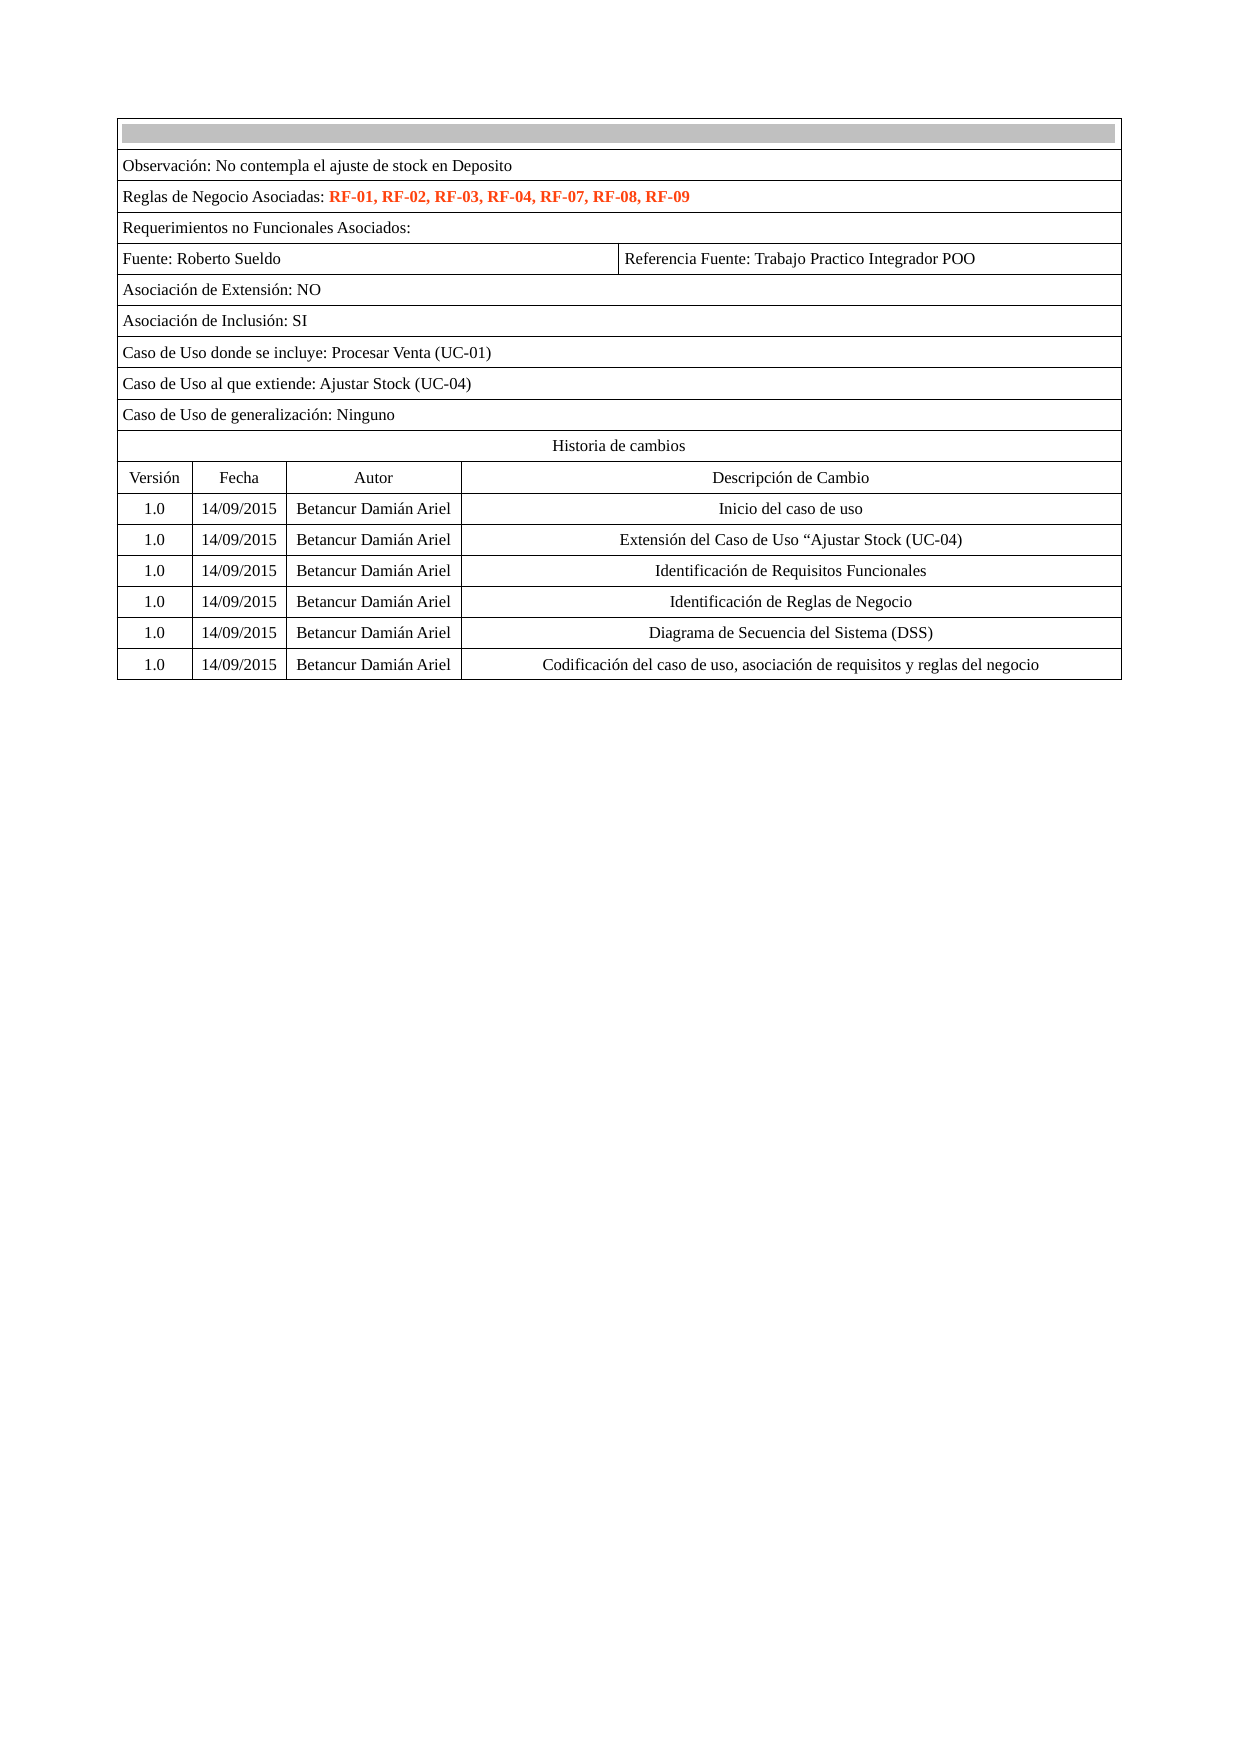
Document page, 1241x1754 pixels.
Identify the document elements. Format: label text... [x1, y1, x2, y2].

table_cell Caso de Uso donde se incluye: Procesar Venta (UC-01) [118, 337, 1121, 367]
table_cell 1.0 [118, 587, 192, 617]
table_cell Extensión del Caso de Uso “Ajustar Stock (UC-04) [462, 525, 1121, 555]
table_cell 14/09/2015 [193, 494, 286, 523]
table_cell Fuente: Roberto Sueldo [118, 244, 618, 274]
table_cell Inicio del caso de uso [462, 494, 1121, 523]
table_cell 14/09/2015 [193, 525, 286, 555]
table_header Versión [118, 462, 192, 492]
table_cell 14/09/2015 [193, 649, 286, 679]
table_cell Observación: No contempla el ajuste de stock en Deposito [118, 150, 1121, 180]
table_cell Referencia Fuente: Trabajo Practico Integrador POO [619, 244, 1121, 274]
table_cell 1.0 [118, 494, 192, 523]
table_cell Betancur Damián Ariel [287, 494, 461, 523]
table_cell Betancur Damián Ariel [287, 649, 461, 679]
table_header Autor [287, 462, 461, 492]
table_header Descripción de Cambio [462, 462, 1121, 492]
table_cell Caso de Uso al que extiende: Ajustar Stock (UC-04) [118, 368, 1121, 398]
table_cell Caso de Uso de generalización: Ninguno [118, 400, 1121, 429]
table_cell Requerimientos no Funcionales Asociados: [118, 213, 1121, 243]
table_cell 14/09/2015 [193, 587, 286, 617]
table_cell Identificación de Requisitos Funcionales [462, 556, 1121, 586]
table_cell 14/09/2015 [193, 618, 286, 648]
table_cell Identificación de Reglas de Negocio [462, 587, 1121, 617]
table_cell 1.0 [118, 649, 192, 679]
table_cell Codificación del caso de uso, asociación de requisitos y reglas del negocio [462, 649, 1121, 679]
table_cell Asociación de Extensión: NO [118, 275, 1121, 305]
table_header Fecha [193, 462, 286, 492]
table_cell 1.0 [118, 556, 192, 586]
table_cell Betancur Damián Ariel [287, 618, 461, 648]
table_cell 14/09/2015 [193, 556, 286, 586]
table_cell Historia de cambios [118, 431, 1121, 461]
table_cell Betancur Damián Ariel [287, 556, 461, 586]
table_cell Reglas de Negocio Asociadas: RF-01, RF-02, RF-03, RF-04, RF-07, RF-08, RF-09 [118, 181, 1121, 212]
table_cell [118, 119, 1121, 149]
table_cell 1.0 [118, 618, 192, 648]
table_cell Diagrama de Secuencia del Sistema (DSS) [462, 618, 1121, 648]
table_cell Betancur Damián Ariel [287, 587, 461, 617]
table_cell 1.0 [118, 525, 192, 555]
table_cell Asociación de Inclusión: SI [118, 306, 1121, 336]
table_cell Betancur Damián Ariel [287, 525, 461, 555]
